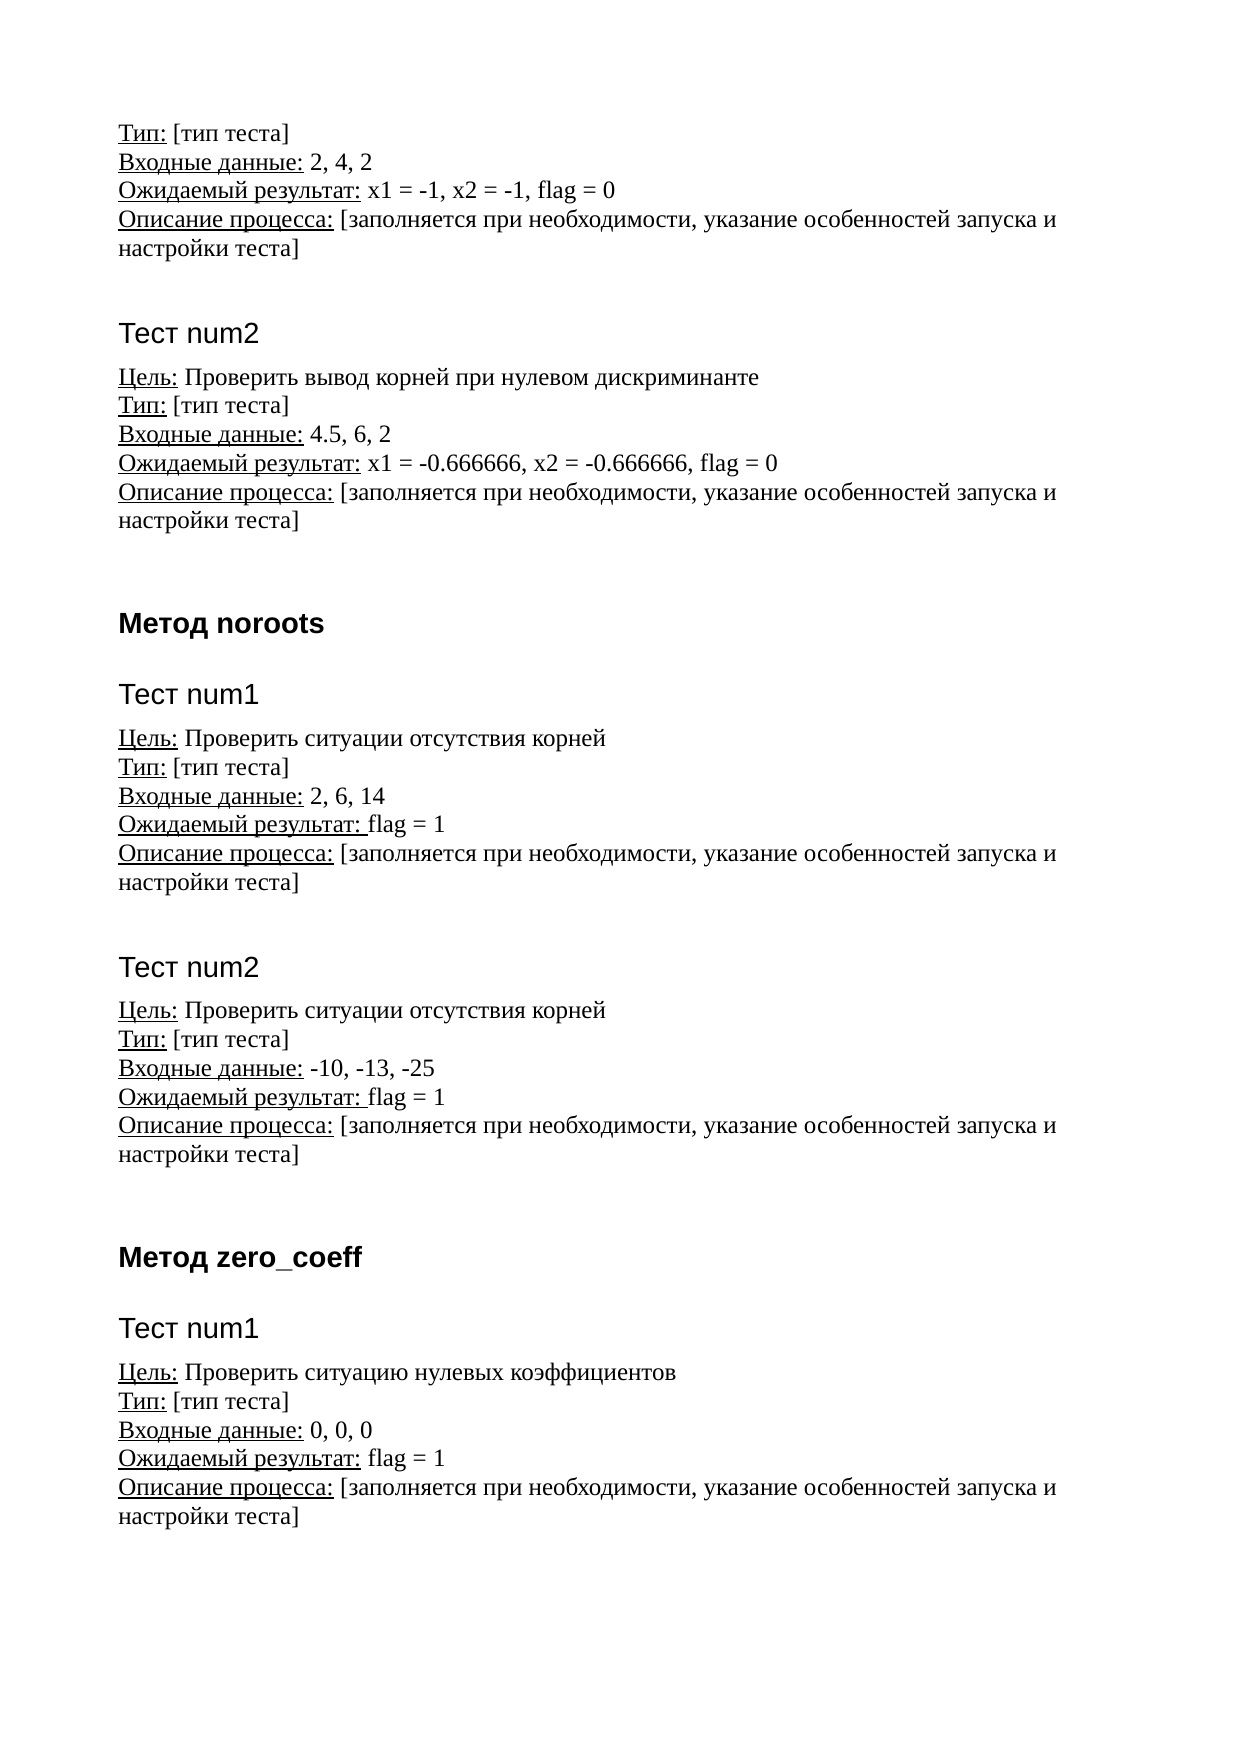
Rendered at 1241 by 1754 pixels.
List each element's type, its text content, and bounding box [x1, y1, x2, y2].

text Ожидаемый результат: x1 = -1, x2 = -1, flag = 0 [118, 176, 1122, 204]
text Тип: [тип теста] [118, 1386, 1122, 1415]
text Тип: [тип теста] [118, 752, 1122, 781]
text Описание процесса: [заполняется при необходимости, указание особенностей запуска и настройки теста] [118, 477, 1122, 534]
text Ожидаемый результат: x1 = -0.666666, x2 = -0.666666, flag = 0 [118, 448, 1122, 477]
text Входные данные: 2, 4, 2 [118, 147, 1122, 176]
text Тип: [тип теста] [118, 1024, 1122, 1053]
text Описание процесса: [заполняется при необходимости, указание особенностей запуска и настройки теста] [118, 204, 1122, 262]
text Цель: Проверить ситуации отсутствия корней [118, 996, 1122, 1024]
text Тип: [тип теста] [118, 390, 1122, 419]
subtitle Метод zero_coeff [118, 1240, 1122, 1274]
text Описание процесса: [заполняется при необходимости, указание особенностей запуска и настройки теста] [118, 1472, 1122, 1530]
text Тип: [тип теста] [118, 118, 1122, 147]
text Входные данные: 0, 0, 0 [118, 1415, 1122, 1443]
text Входные данные: 4.5, 6, 2 [118, 419, 1122, 448]
text Цель: Проверить ситуацию нулевых коэффициентов [118, 1357, 1122, 1386]
text Цель: Проверить вывод корней при нулевом дискриминанте [118, 362, 1122, 390]
text Описание процесса: [заполняется при необходимости, указание особенностей запуска и настройки теста] [118, 1111, 1122, 1168]
subtitle Метод noroots [118, 606, 1122, 640]
subtitle Тест num1 [118, 677, 1122, 711]
text Ожидаемый результат: flag = 1 [118, 1443, 1122, 1472]
subtitle Тест num1 [118, 1311, 1122, 1345]
text Входные данные: 2, 6, 14 [118, 781, 1122, 809]
subtitle Тест num2 [118, 316, 1122, 349]
text Ожидаемый результат: flag = 1 [118, 1082, 1122, 1111]
text Ожидаемый результат: flag = 1 [118, 809, 1122, 838]
subtitle Тест num2 [118, 949, 1122, 983]
text Описание процесса: [заполняется при необходимости, указание особенностей запуска и настройки теста] [118, 838, 1122, 896]
text Входные данные: -10, -13, -25 [118, 1053, 1122, 1082]
text Цель: Проверить ситуации отсутствия корней [118, 723, 1122, 752]
